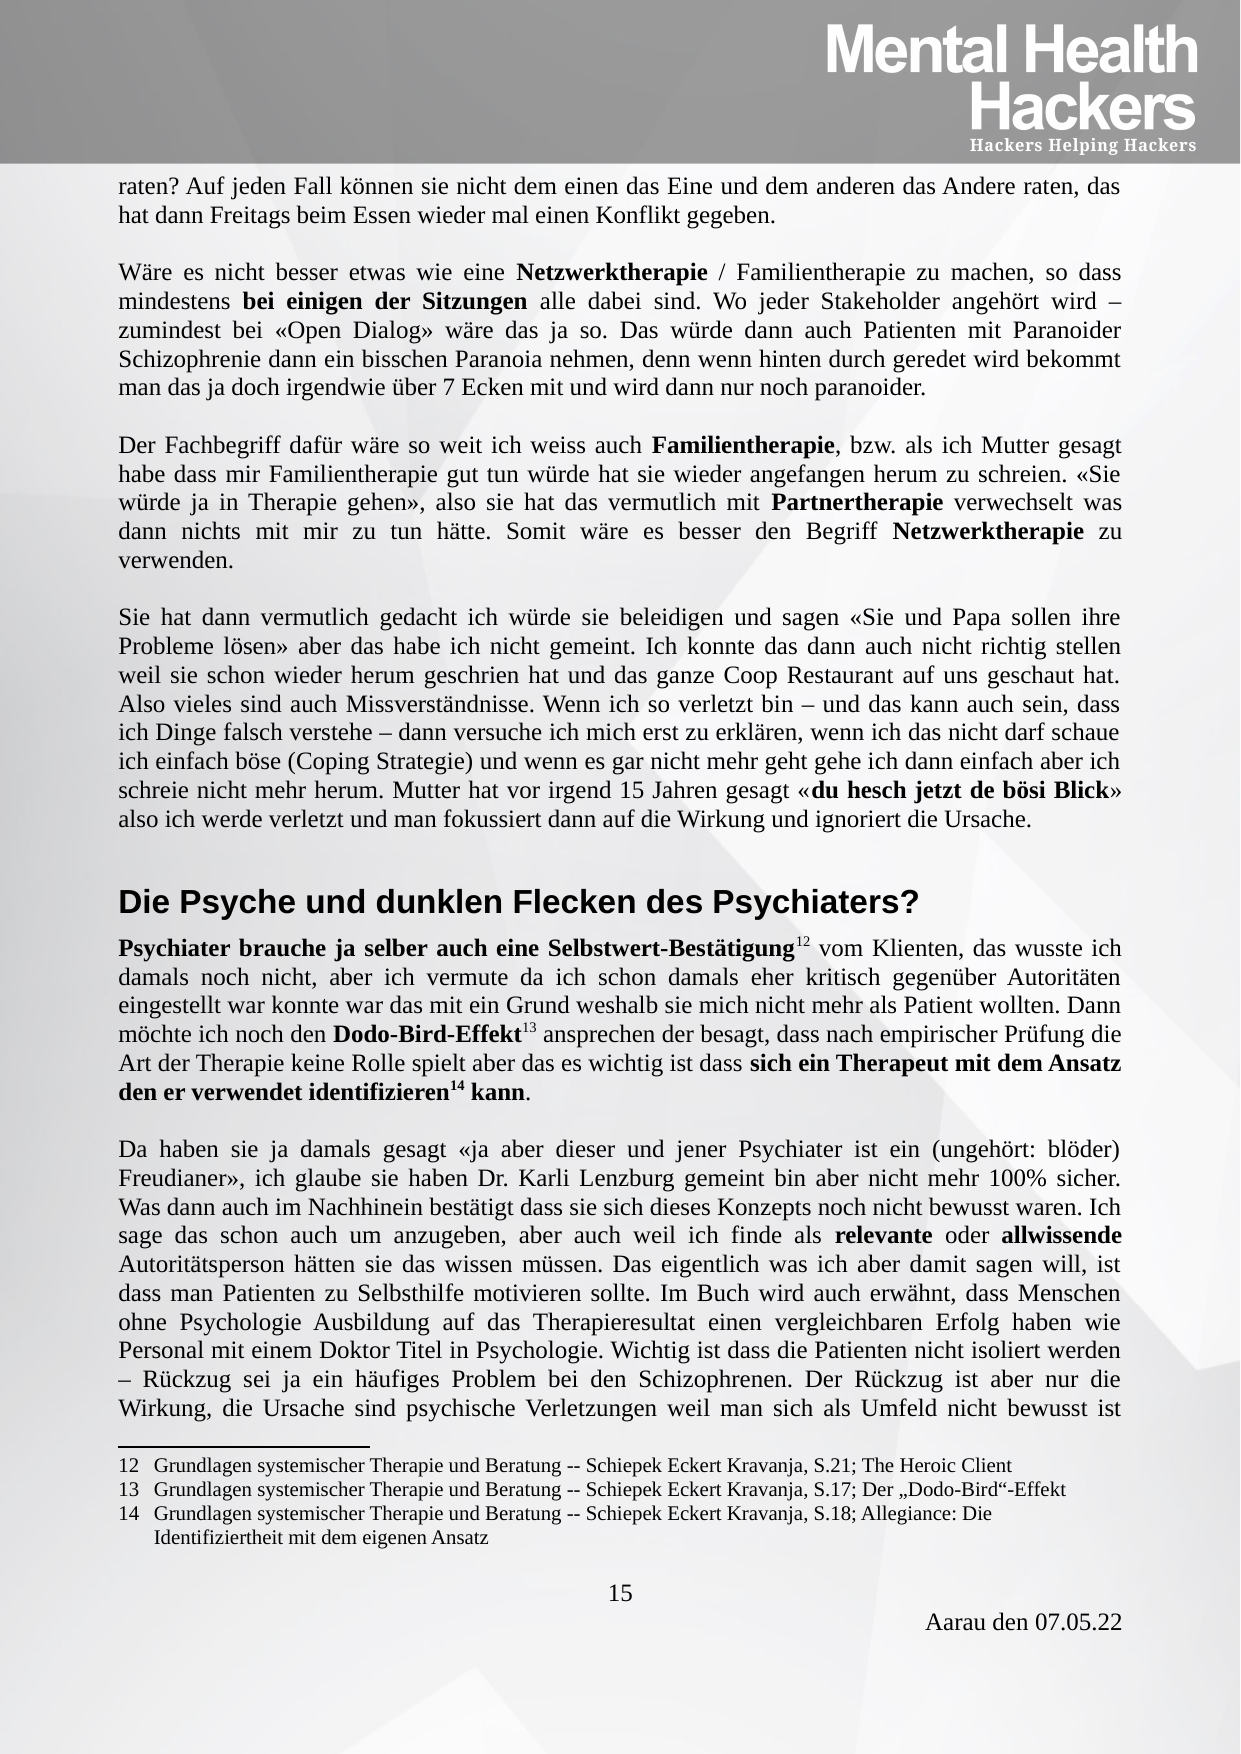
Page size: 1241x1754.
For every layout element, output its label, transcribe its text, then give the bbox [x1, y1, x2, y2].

text Grundlagen systemischer Therapie und Beratung -- Schiepek Eckert Kravanja, S.18; Allegiance: Die Identifiziertheit mit dem eigenen Ansatz [118, 1501, 1122, 1549]
text Psychiater brauche ja selber auch eine Selbstwert-Bestätigung vom Klienten, das wusste ich damals noch nicht, aber ich vermute da ich schon damals eher kritisch gegenüber Autoritäten eingestellt war konnte war das mit ein Grund weshalb sie mich nicht mehr als Patient wollten. Dann möchte ich noch den Dodo-Bird-Effekt ansprechen der besagt, dass nach empirischer Prüfung die Art der Therapie keine Rolle spielt aber das es wichtig ist dass sich ein Therapeut mit dem Ansatz den er verwendet identifizieren kann. [118, 933, 1122, 1106]
picture [0, 0, 1241, 1754]
text Der Fachbegriff dafür wäre so weit ich weiss auch Familientherapie, bzw. als ich Mutter gesagt habe dass mir Familientherapie gut tun würde hat sie wieder angefangen herum zu schreien. «Sie würde ja in Therapie gehen», also sie hat das vermutlich mit Partnertherapie verwechselt was dann nichts mit mir zu tun hätte. Somit wäre es besser den Begriff Netzwerktherapie zu verwenden. [118, 430, 1122, 574]
text raten? Auf jeden Fall können sie nicht dem einen das Eine und dem anderen das Andere raten, das hat dann Freitags beim Essen wieder mal einen Konflikt gegeben. [118, 171, 1122, 229]
text Wäre es nicht besser etwas wie eine Netzwerktherapie / Familientherapie zu machen, so dass mindestens bei einigen der Sitzungen alle dabei sind. Wo jeder Stakeholder angehört wird – zumindest bei «Open Dialog» wäre das ja so. Das würde dann auch Patienten mit Paranoider Schizophrenie dann ein bisschen Paranoia nehmen, denn wenn hinten durch geredet wird bekommt man das ja doch irgendwie über 7 Ecken mit und wird dann nur noch paranoider. [118, 257, 1122, 401]
text Sie hat dann vermutlich gedacht ich würde sie beleidigen und sagen «Sie und Papa sollen ihre Probleme lösen» aber das habe ich nicht gemeint. Ich konnte das dann auch nicht richtig stellen weil sie schon wieder herum geschrien hat und das ganze Coop Restaurant auf uns geschaut hat. Also vieles sind auch Missverständnisse. Wenn ich so verletzt bin – und das kann auch sein, dass ich Dinge falsch verstehe – dann versuche ich mich erst zu erklären, wenn ich das nicht darf schaue ich einfach böse (Coping Strategie) und wenn es gar nicht mehr geht gehe ich dann einfach aber ich schreie nicht mehr herum. Mutter hat vor irgend 15 Jahren gesagt «du hesch jetzt de bösi Blick» also ich werde verletzt und man fokussiert dann auf die Wirkung und ignoriert die Ursache. [118, 602, 1122, 832]
subtitle Die Psyche und dunklen Flecken des Psychiaters? [118, 882, 1122, 921]
text Grundlagen systemischer Therapie und Beratung -- Schiepek Eckert Kravanja, S.21; The Heroic Client [118, 1453, 1122, 1477]
text Da haben sie ja damals gesagt «ja aber dieser und jener Psychiater ist ein (ungehört: blöder) Freudianer», ich glaube sie haben Dr. Karli Lenzburg gemeint bin aber nicht mehr 100% sicher. Was dann auch im Nachhinein bestätigt dass sie sich dieses Konzepts noch nicht bewusst waren. Ich sage das schon auch um anzugeben, aber auch weil ich finde als relevante oder allwissende Autoritätsperson hätten sie das wissen müssen. Das eigentlich was ich aber damit sagen will, ist dass man Patienten zu Selbsthilfe motivieren sollte. Im Buch wird auch erwähnt, dass Menschen ohne Psychologie Ausbildung auf das Therapieresultat einen vergleichbaren Erfolg haben wie Personal mit einem Doktor Titel in Psychologie. Wichtig ist dass die Patienten nicht isoliert werden – Rückzug sei ja ein häufiges Problem bei den Schizophrenen. Der Rückzug ist aber nur die Wirkung, die Ursache sind psychische Verletzungen weil man sich als Umfeld nicht bewusst ist [118, 1134, 1122, 1422]
text Grundlagen systemischer Therapie und Beratung -- Schiepek Eckert Kravanja, S.17; Der „Dodo-Bird“-Effekt [118, 1477, 1122, 1501]
